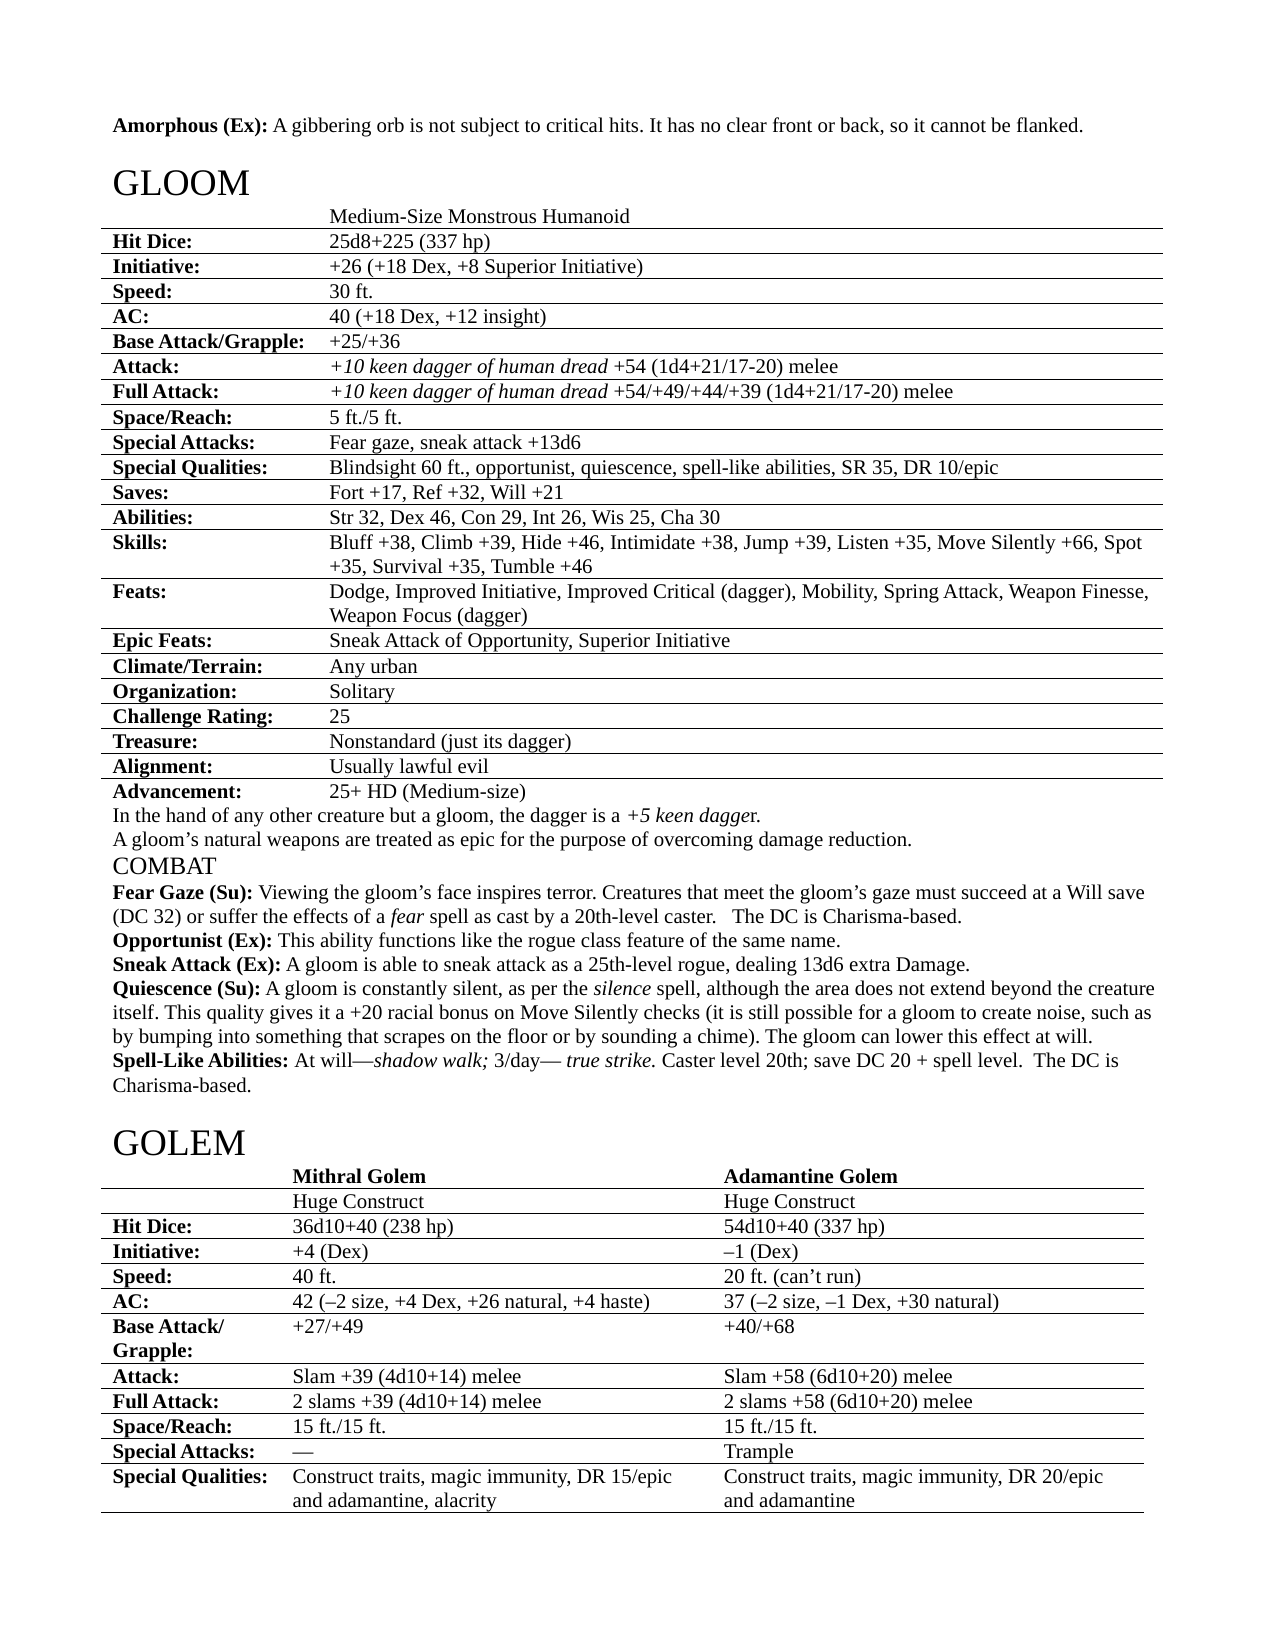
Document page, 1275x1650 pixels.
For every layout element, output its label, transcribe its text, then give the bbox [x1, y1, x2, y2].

table_cell Hit Dice: [101, 1214, 281, 1238]
table_cell Special Attacks: [101, 430, 318, 454]
table_cell 5 ft./5 ft. [318, 405, 1162, 429]
table_cell +25/+36 [318, 329, 1162, 353]
table_cell Dodge, Improved Initiative, Improved Critical (dagger), Mobility, Spring Attack, Weapon Finesse, Weapon Focus (dagger) [318, 579, 1162, 627]
table_cell Saves: [101, 480, 318, 504]
table_cell +10 keen dagger of human dread +54 (1d4+21/17-20) melee [318, 354, 1162, 378]
table_cell 36d10+40 (238 hp) [281, 1214, 712, 1238]
table_cell 54d10+40 (337 hp) [713, 1214, 1144, 1238]
text Quiescence (Su): A gloom is constantly silent, as per the silence spell, although the area does not extend beyond the creature itself. This quality gives it a +20 racial bonus on Move Silently checks (it is still possible for a gloom to create noise, such as by bumping into something that scrapes on the floor or by sounding a chime). The gloom can lower this effect at will. [112, 976, 1162, 1048]
table_cell Fort +17, Ref +32, Will +21 [318, 480, 1162, 504]
table_header Adamantine Golem [713, 1164, 1144, 1188]
text In the hand of any other creature but a gloom, the dagger is a +5 keen dagger. [112, 803, 1162, 827]
table_cell 20 ft. (can’t run) [713, 1264, 1144, 1288]
table_cell Feats: [101, 579, 318, 627]
table_cell [101, 1189, 281, 1213]
table_cell Initiative: [101, 254, 318, 278]
table_cell Speed: [101, 279, 318, 303]
table_cell Any urban [318, 654, 1162, 678]
table_cell Space/Reach: [101, 1414, 281, 1438]
table_cell Hit Dice: [101, 229, 318, 253]
table_cell AC: [101, 1289, 281, 1313]
text Spell-Like Abilities: At will—shadow walk; 3/day— true strike. Caster level 20th; save DC 20 + spell level. The DC is Charisma-based. [112, 1048, 1162, 1097]
table_cell 37 (–2 size, –1 Dex, +30 natural) [713, 1289, 1144, 1313]
table_header [101, 1164, 281, 1188]
table_cell Special Qualities: [101, 1464, 281, 1512]
table_cell Solitary [318, 679, 1162, 703]
text A gloom’s natural weapons are treated as epic for the purpose of overcoming damage reduction. [112, 827, 1162, 851]
table_cell Usually lawful evil [318, 754, 1162, 778]
table_cell 25 [318, 704, 1162, 728]
table_cell Fear gaze, sneak attack +13d6 [318, 430, 1162, 454]
text Opportunist (Ex): This ability functions like the rogue class feature of the same name. [112, 928, 1162, 952]
table_cell 15 ft./15 ft. [281, 1414, 712, 1438]
table_cell Attack: [101, 1364, 281, 1388]
text Sneak Attack (Ex): A gloom is able to sneak attack as a 25th-level rogue, dealing 13d6 extra Damage. [112, 952, 1162, 976]
table_cell Trample [713, 1439, 1144, 1463]
table_cell –1 (Dex) [713, 1239, 1144, 1263]
table_cell +4 (Dex) [281, 1239, 712, 1263]
table_cell Advancement: [101, 779, 318, 803]
table_cell Construct traits, magic immunity, DR 20/epic and adamantine [713, 1464, 1144, 1512]
text Amorphous (Ex): A gibbering orb is not subject to critical hits. It has no clear front or back, so it cannot be flanked. [112, 112, 1162, 137]
table_cell +26 (+18 Dex, +8 Superior Initiative) [318, 254, 1162, 278]
table_cell +10 keen dagger of human dread +54/+49/+44/+39 (1d4+21/17-20) melee [318, 380, 1162, 403]
table_cell Blindsight 60 ft., opportunist, quiescence, spell-like abilities, SR 35, DR 10/epic [318, 455, 1162, 479]
table_cell — [281, 1439, 712, 1463]
table_cell Alignment: [101, 754, 318, 778]
table_cell Speed: [101, 1264, 281, 1288]
table_cell Space/Reach: [101, 405, 318, 429]
table_cell Bluff +38, Climb +39, Hide +46, Intimidate +38, Jump +39, Listen +35, Move Silently +66, Spot +35, Survival +35, Tumble +46 [318, 530, 1162, 578]
table_cell Str 32, Dex 46, Con 29, Int 26, Wis 25, Cha 30 [318, 505, 1162, 529]
table_cell Initiative: [101, 1239, 281, 1263]
table_cell Sneak Attack of Opportunity, Superior Initiative [318, 629, 1162, 652]
table_cell Huge Construct [713, 1189, 1144, 1213]
table_cell +27/+49 [281, 1314, 712, 1362]
table_cell Epic Feats: [101, 629, 318, 652]
table_header Mithral Golem [281, 1164, 712, 1188]
table_cell Skills: [101, 530, 318, 578]
table_cell 15 ft./15 ft. [713, 1414, 1144, 1438]
table_cell Special Attacks: [101, 1439, 281, 1463]
table_cell Slam +39 (4d10+14) melee [281, 1364, 712, 1388]
table_cell 42 (–2 size, +4 Dex, +26 natural, +4 haste) [281, 1289, 712, 1313]
table_cell Climate/Terrain: [101, 654, 318, 678]
table_cell Attack: [101, 354, 318, 378]
table_cell 40 ft. [281, 1264, 712, 1288]
table_cell +40/+68 [713, 1314, 1144, 1362]
subtitle GOLEM [112, 1121, 1162, 1164]
table_cell Challenge Rating: [101, 704, 318, 728]
table_header Medium-Size Monstrous Humanoid [318, 204, 1162, 228]
table_cell Full Attack: [101, 380, 318, 403]
table_cell Slam +58 (6d10+20) melee [713, 1364, 1144, 1388]
table_cell Base Attack/ Grapple: [101, 1314, 281, 1362]
table_cell 30 ft. [318, 279, 1162, 303]
table_cell AC: [101, 304, 318, 328]
table_cell Special Qualities: [101, 455, 318, 479]
table_cell Organization: [101, 679, 318, 703]
table_cell Base Attack/Grapple: [101, 329, 318, 353]
table_header [101, 204, 318, 228]
subtitle GLOOM [112, 161, 1162, 204]
table_cell Nonstandard (just its dagger) [318, 729, 1162, 753]
text Fear Gaze (Su): Viewing the gloom’s face inspires terror. Creatures that meet the gloom’s gaze must succeed at a Will save (DC 32) or suffer the effects of a fear spell as cast by a 20th-level caster. The DC is Charisma-based. [112, 880, 1162, 928]
table_cell 40 (+18 Dex, +12 insight) [318, 304, 1162, 328]
table_cell Full Attack: [101, 1389, 281, 1413]
table_cell 2 slams +39 (4d10+14) melee [281, 1389, 712, 1413]
table_cell 2 slams +58 (6d10+20) melee [713, 1389, 1144, 1413]
table_cell 25+ HD (Medium-size) [318, 779, 1162, 803]
text COMBAT [112, 851, 1162, 880]
table_cell Abilities: [101, 505, 318, 529]
table_cell Huge Construct [281, 1189, 712, 1213]
table_cell 25d8+225 (337 hp) [318, 229, 1162, 253]
table_cell Treasure: [101, 729, 318, 753]
table_cell Construct traits, magic immunity, DR 15/epic and adamantine, alacrity [281, 1464, 712, 1512]
